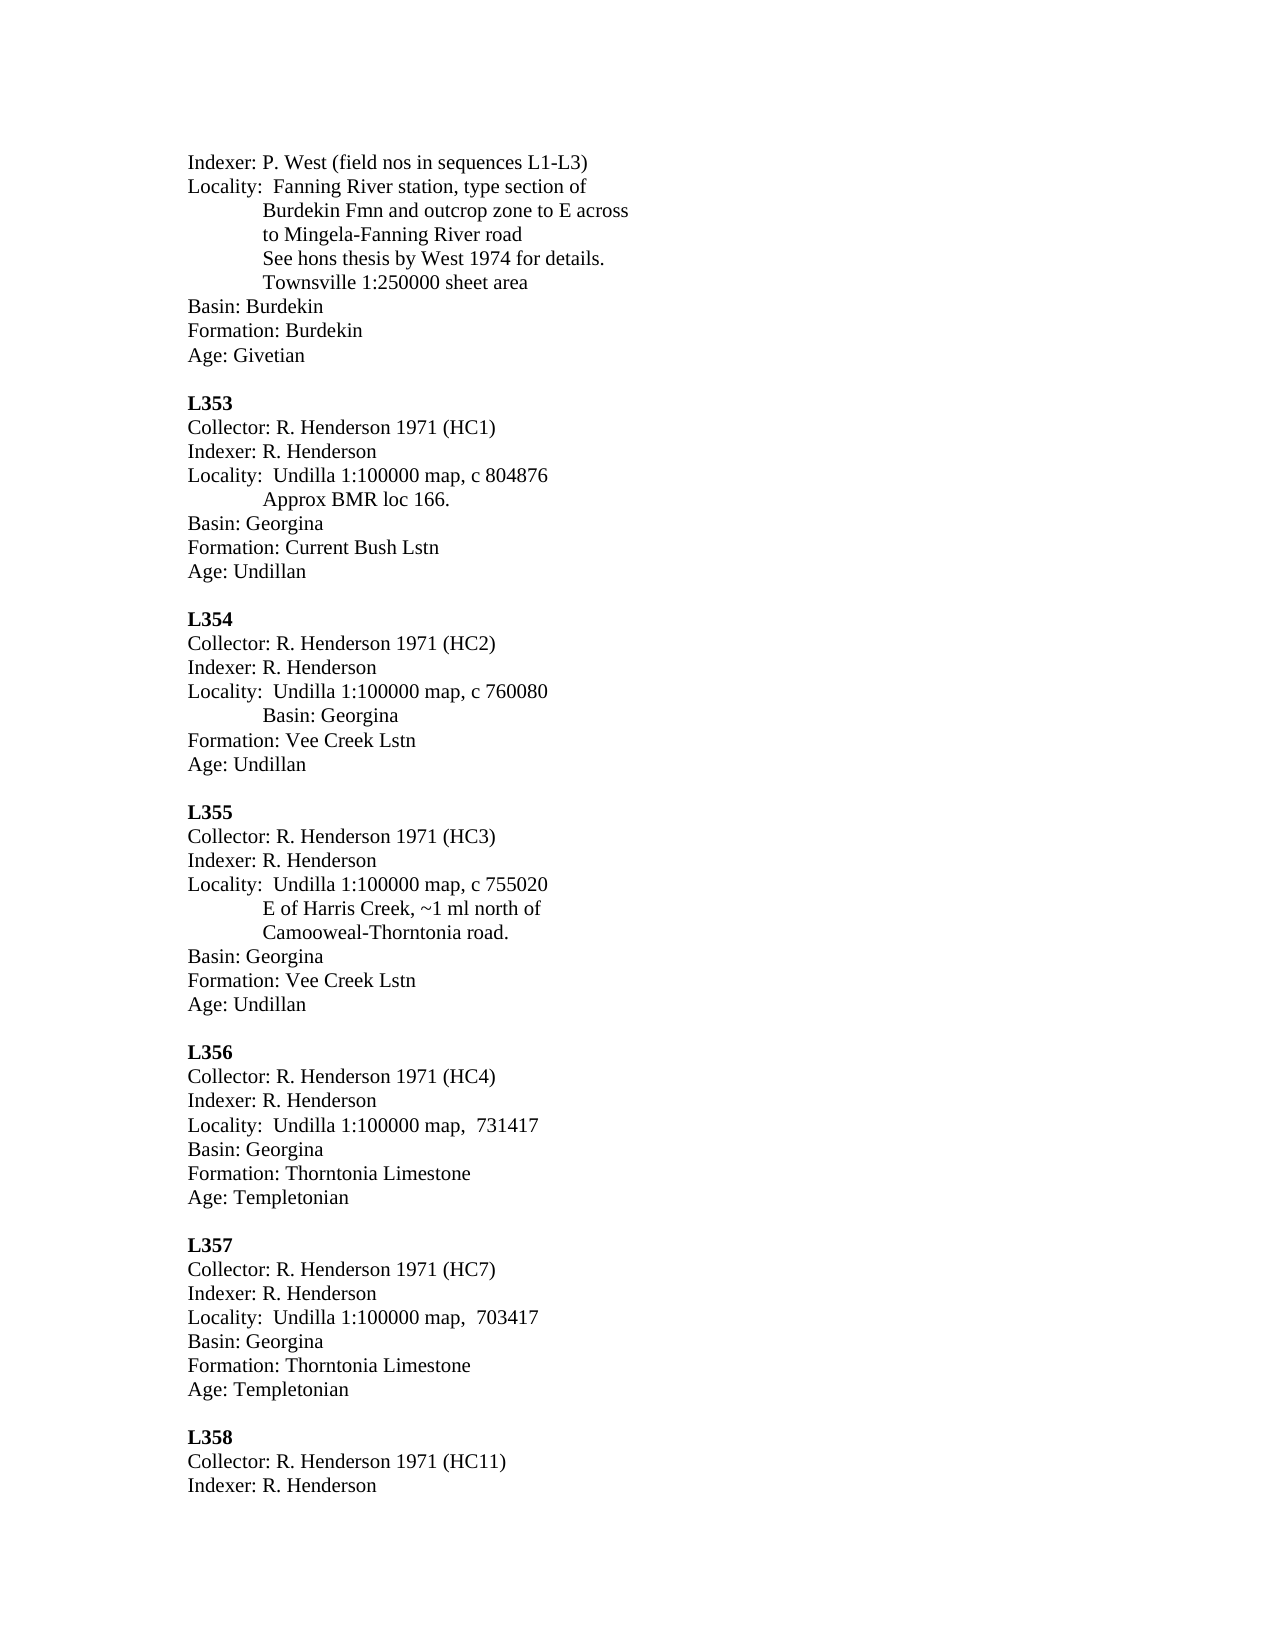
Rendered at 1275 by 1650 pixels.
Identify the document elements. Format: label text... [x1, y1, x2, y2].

text to Mingela-Fanning River road [187, 222, 1087, 246]
text Age: Undillan [187, 752, 1087, 776]
text Locality: Undilla 1:100000 map, c 804876 [187, 463, 1087, 487]
text Indexer: R. Henderson [187, 439, 1087, 463]
text L355 [187, 800, 1087, 824]
text E of Harris Creek, ~1 ml north of [187, 896, 1087, 920]
text Collector: R. Henderson 1971 (HC2) [187, 631, 1087, 655]
text L358 [187, 1425, 1087, 1449]
text Age: Undillan [187, 992, 1087, 1016]
text Collector: R. Henderson 1971 (HC3) [187, 824, 1087, 848]
text Locality: Undilla 1:100000 map, c 760080 [187, 679, 1087, 703]
text Burdekin Fmn and outcrop zone to E across [187, 198, 1087, 222]
text Locality: Fanning River station, type section of [187, 174, 1087, 198]
text Age: Givetian [187, 342, 1087, 367]
text Age: Templetonian [187, 1185, 1087, 1209]
text Basin: Burdekin [187, 294, 1087, 318]
text Formation: Vee Creek Lstn [187, 727, 1087, 752]
text Indexer: R. Henderson [187, 655, 1087, 679]
text Collector: R. Henderson 1971 (HC1) [187, 415, 1087, 439]
text Locality: Undilla 1:100000 map, 703417 [187, 1305, 1087, 1329]
text Collector: R. Henderson 1971 (HC7) [187, 1257, 1087, 1281]
text Formation: Thorntonia Limestone [187, 1353, 1087, 1377]
text L353 [187, 391, 1087, 415]
text Indexer: R. Henderson [187, 1473, 1087, 1497]
text Formation: Current Bush Lstn [187, 535, 1087, 559]
text Basin: Georgina [187, 1329, 1087, 1353]
text Basin: Georgina [187, 1137, 1087, 1161]
text Indexer: R. Henderson [187, 1088, 1087, 1112]
text Locality: Undilla 1:100000 map, 731417 [187, 1112, 1087, 1137]
text L357 [187, 1233, 1087, 1257]
text Indexer: P. West (field nos in sequences L1-L3) [187, 150, 1087, 174]
text Indexer: R. Henderson [187, 848, 1087, 872]
text Approx BMR loc 166. [187, 487, 1087, 511]
text L356 [187, 1040, 1087, 1064]
text Formation: Thorntonia Limestone [187, 1161, 1087, 1185]
text Basin: Georgina [187, 944, 1087, 968]
text Formation: Burdekin [187, 318, 1087, 342]
text L354 [187, 607, 1087, 631]
text Basin: Georgina [187, 703, 1087, 727]
text Locality: Undilla 1:100000 map, c 755020 [187, 872, 1087, 896]
text Collector: R. Henderson 1971 (HC4) [187, 1064, 1087, 1088]
text Age: Templetonian [187, 1377, 1087, 1401]
text Basin: Georgina [187, 511, 1087, 535]
text Townsville 1:250000 sheet area [187, 270, 1087, 294]
text Collector: R. Henderson 1971 (HC11) [187, 1449, 1087, 1473]
text Formation: Vee Creek Lstn [187, 968, 1087, 992]
text Age: Undillan [187, 559, 1087, 583]
text Indexer: R. Henderson [187, 1281, 1087, 1305]
text Camooweal-Thorntonia road. [187, 920, 1087, 944]
text See hons thesis by West 1974 for details. [187, 246, 1087, 270]
